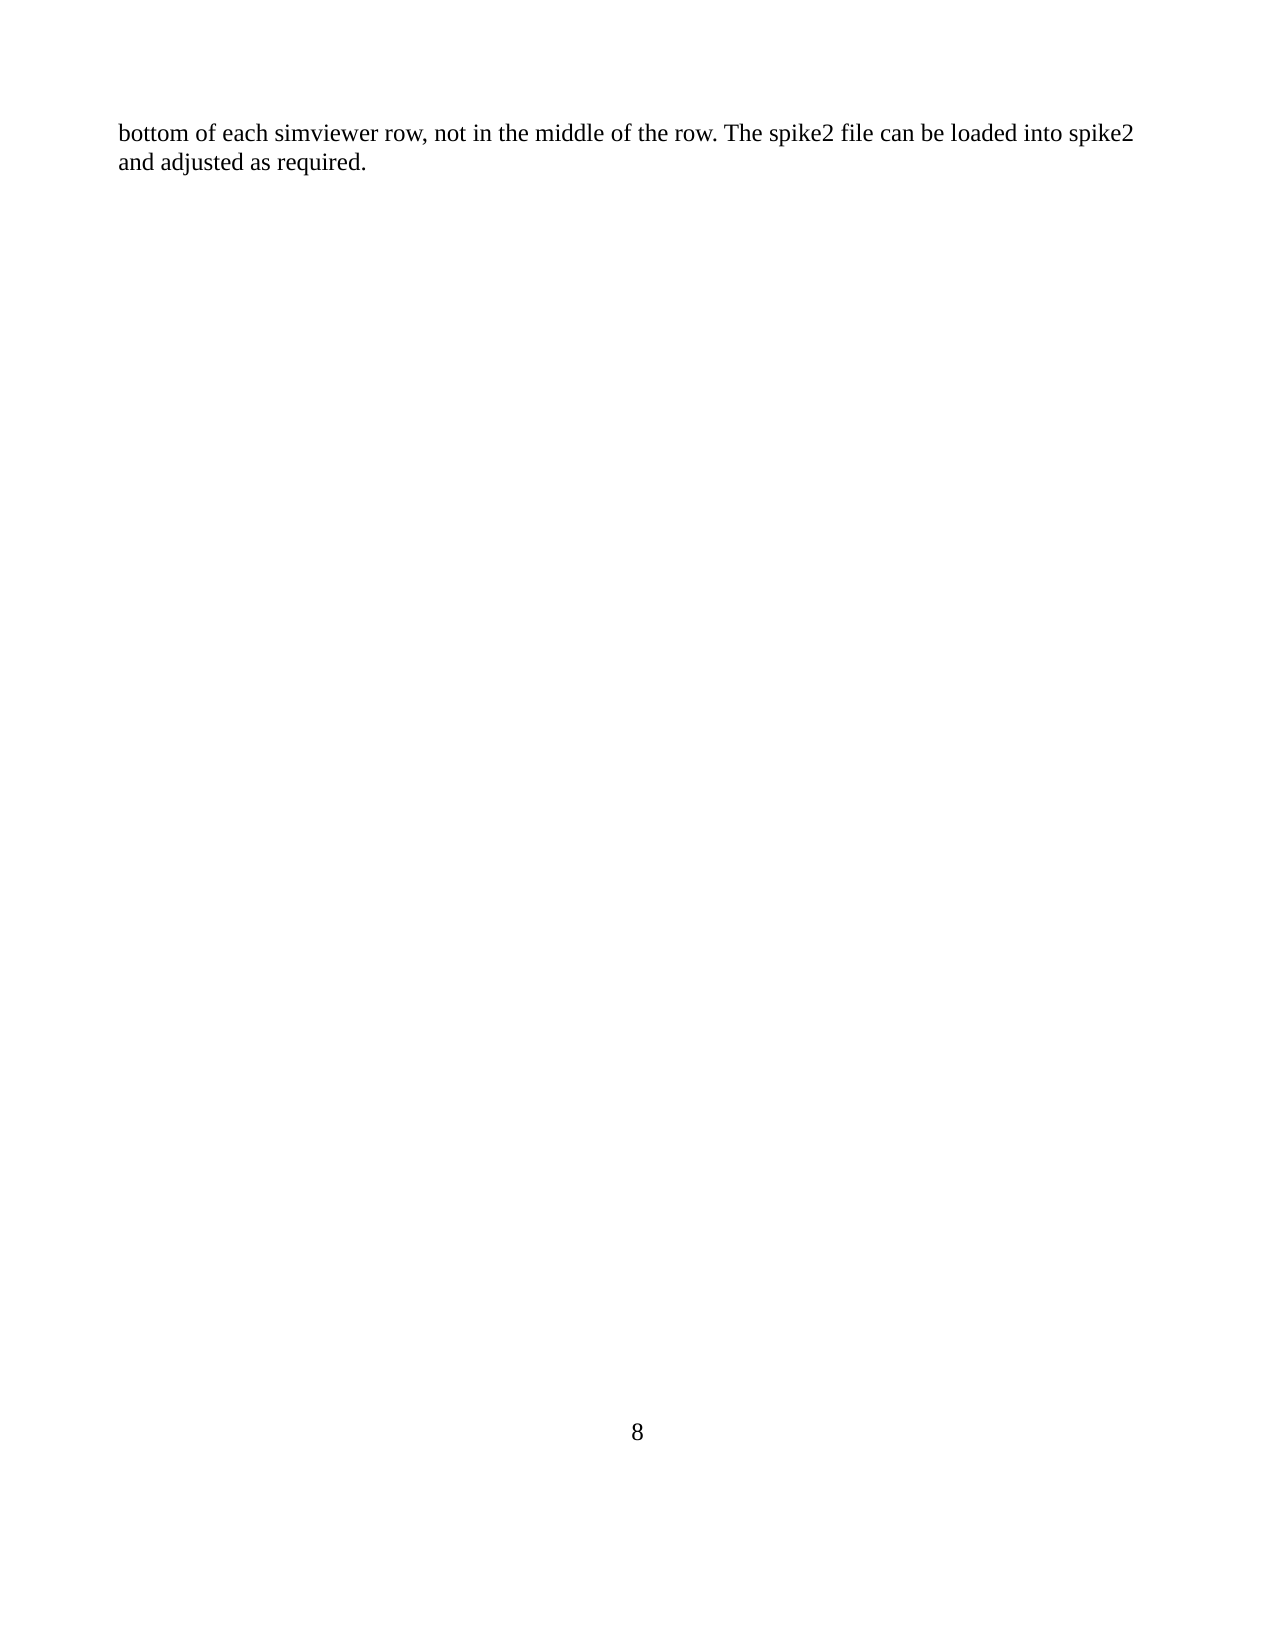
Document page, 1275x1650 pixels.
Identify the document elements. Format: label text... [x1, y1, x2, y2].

text bottom of each simviewer row, not in the middle of the row. The spike2 file can be loaded into spike2 and adjusted as required. [118, 118, 1157, 176]
